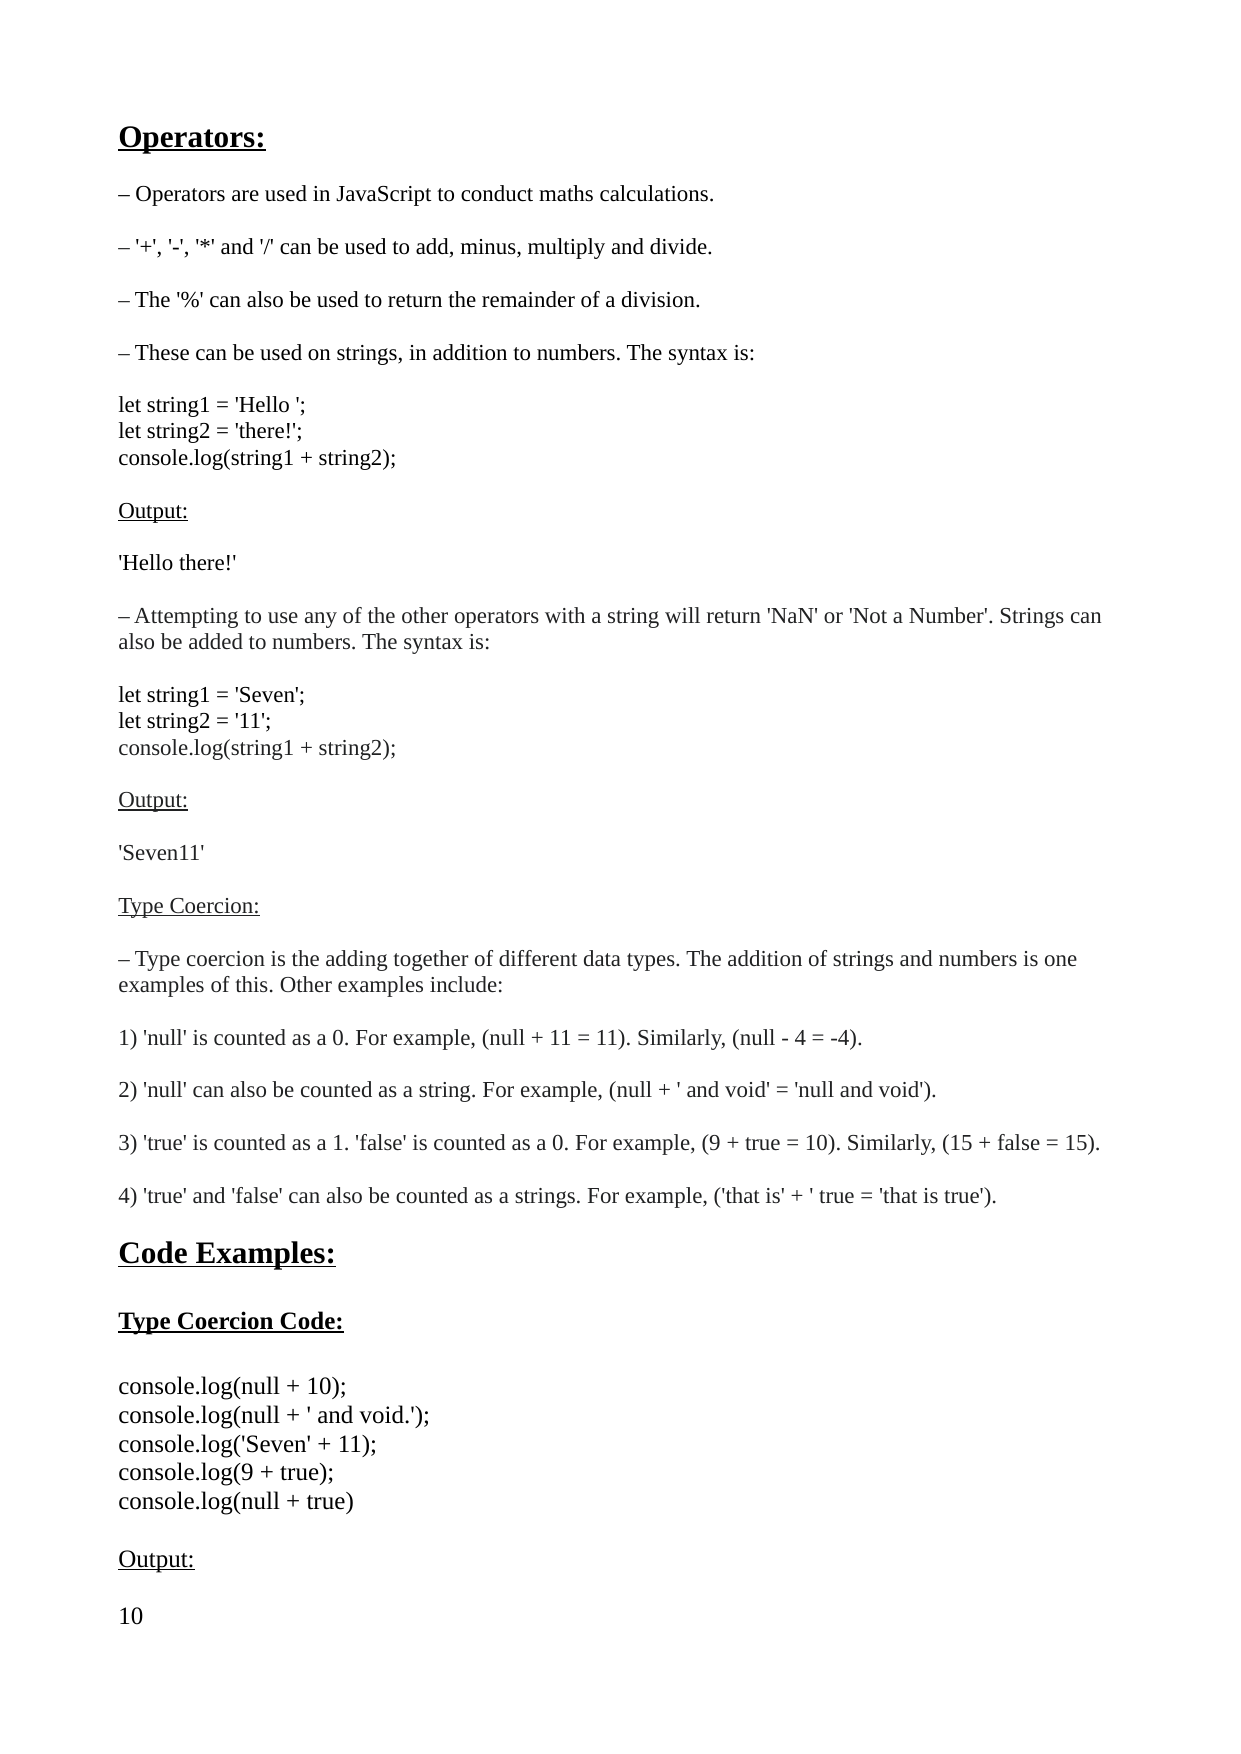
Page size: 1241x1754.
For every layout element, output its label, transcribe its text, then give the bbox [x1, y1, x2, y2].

text Type Coercion: [118, 892, 1122, 918]
text Operators: [118, 118, 1122, 154]
text – The '%' can also be used to return the remainder of a division. [118, 286, 1122, 312]
text Output: [118, 497, 1122, 523]
text 1) 'null' is counted as a 0. For example, (null + 11 = 11). Similarly, (null - 4 = -4). [118, 1024, 1122, 1050]
text Output: [118, 787, 1122, 813]
text Type Coercion Code: [118, 1306, 1122, 1335]
text console.log(string1 + string2); [118, 444, 1122, 470]
text let string2 = 'there!'; [118, 418, 1122, 444]
text console.log(null + true) [118, 1486, 1122, 1515]
text console.log('Seven' + 11); [118, 1429, 1122, 1457]
text – Attempting to use any of the other operators with a string will return 'NaN' or 'Not a Number'. Strings can also be added to numbers. The syntax is: [118, 602, 1122, 655]
text 'Hello there!' [118, 549, 1122, 576]
text let string2 = '11'; [118, 707, 1122, 734]
text Output: [118, 1544, 1122, 1572]
text 2) 'null' can also be counted as a string. For example, (null + ' and void' = 'null and void'). [118, 1076, 1122, 1103]
text – '+', '-', '*' and '/' can be used to add, minus, multiply and divide. [118, 233, 1122, 259]
text console.log(null + 10); [118, 1371, 1122, 1400]
text 'Seven11' [118, 839, 1122, 866]
text let string1 = 'Seven'; [118, 681, 1122, 707]
text console.log(9 + true); [118, 1457, 1122, 1486]
text – Operators are used in JavaScript to conduct maths calculations. [118, 180, 1122, 207]
text 4) 'true' and 'false' can also be counted as a strings. For example, ('that is' + ' true = 'that is true'). [118, 1182, 1122, 1208]
text console.log(string1 + string2); [118, 734, 1122, 760]
text Code Examples: [118, 1234, 1122, 1271]
text – These can be used on strings, in addition to numbers. The syntax is: [118, 338, 1122, 365]
text let string1 = 'Hello '; [118, 391, 1122, 418]
text 3) 'true' is counted as a 1. 'false' is counted as a 0. For example, (9 + true = 10). Similarly, (15 + false = 15). [118, 1129, 1122, 1156]
text – Type coercion is the adding together of different data types. The addition of strings and numbers is one examples of this. Other examples include: [118, 945, 1122, 997]
text 10 [118, 1601, 1122, 1630]
text console.log(null + ' and void.'); [118, 1400, 1122, 1429]
